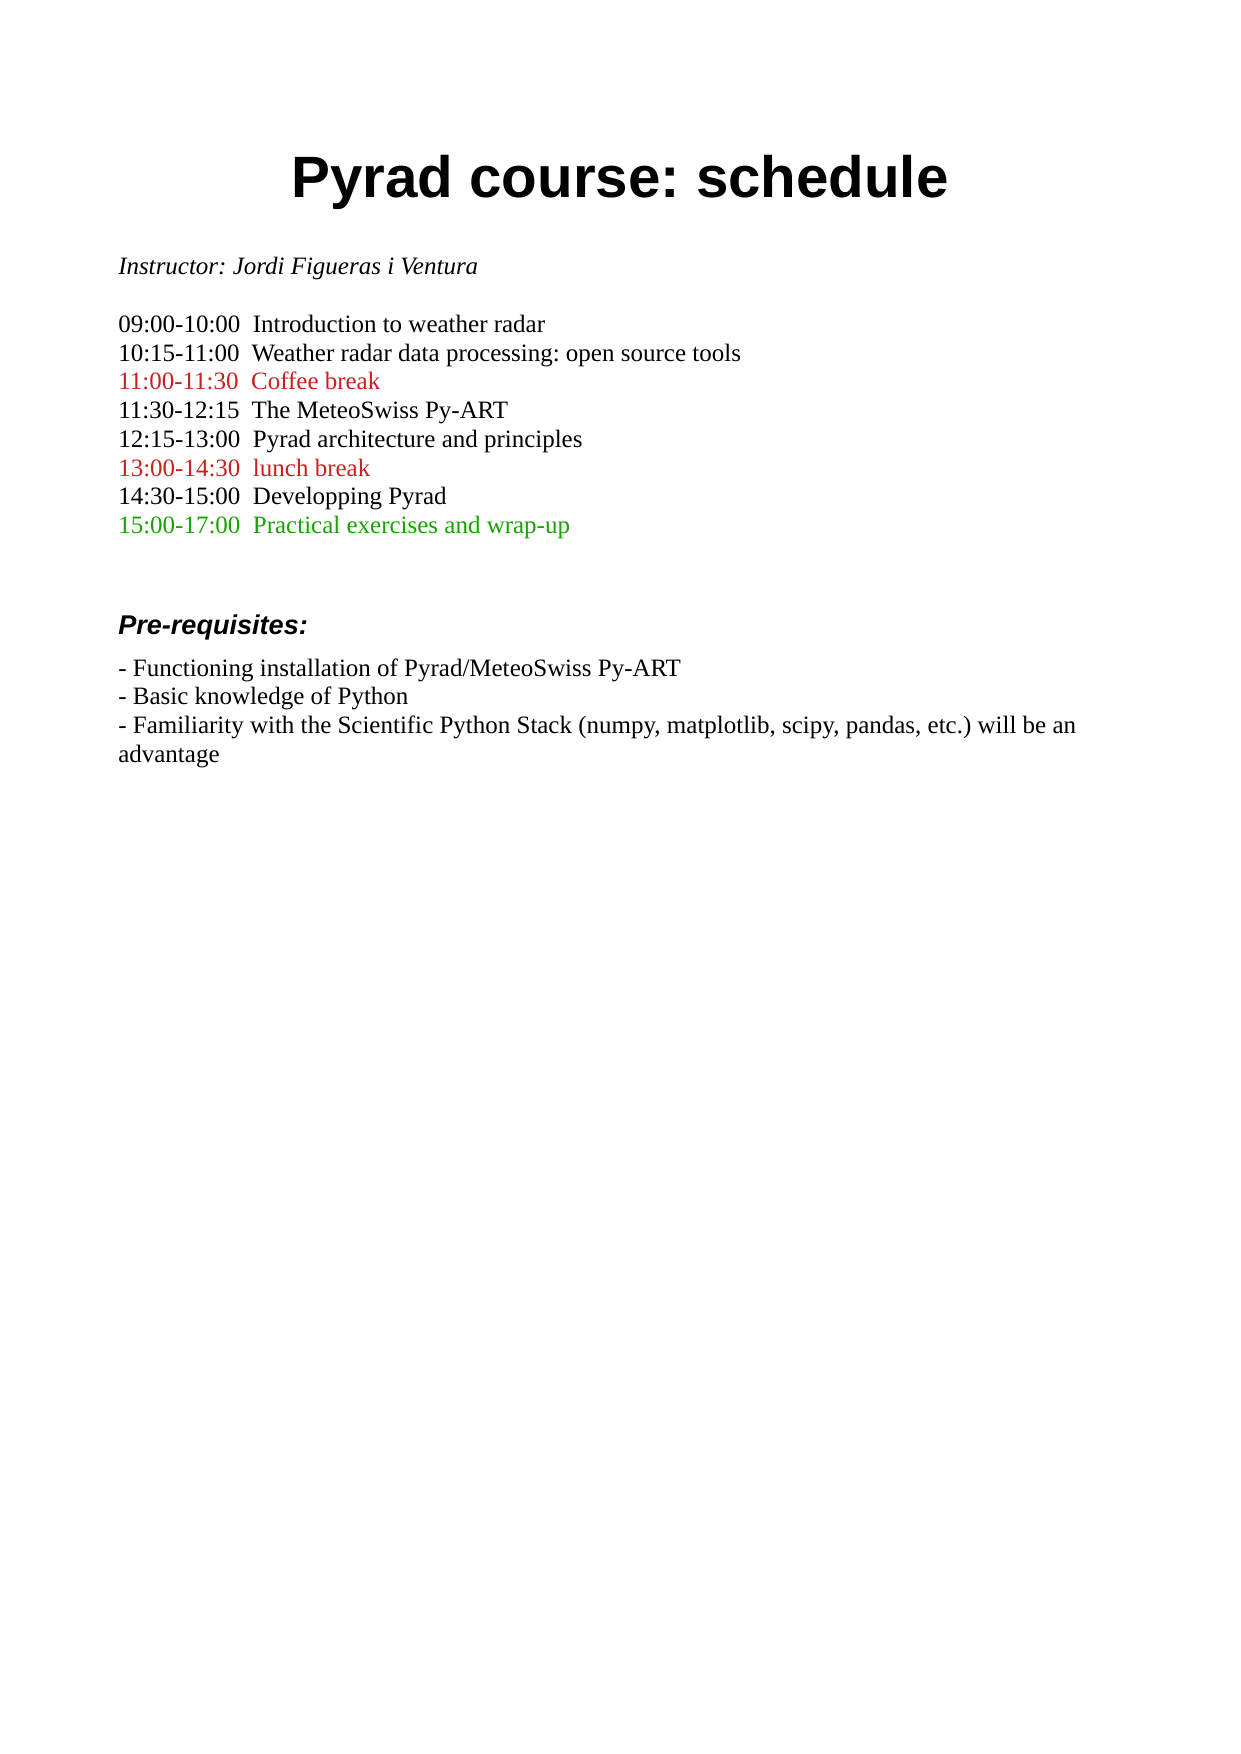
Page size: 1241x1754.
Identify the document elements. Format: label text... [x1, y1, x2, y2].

title Pyrad course: schedule [118, 143, 1122, 210]
text - Familiarity with the Scientific Python Stack (numpy, matplotlib, scipy, pandas, etc.) will be an advantage [118, 710, 1122, 768]
text 14:30-15:00 Developping Pyrad [118, 481, 1122, 510]
subtitle Pre-requisites: [118, 609, 1122, 640]
text Instructor: Jordi Figueras i Ventura [118, 251, 1122, 280]
text 09:00-10:00 Introduction to weather radar [118, 309, 1122, 338]
text 11:30-12:15 The MeteoSwiss Py-ART [118, 395, 1122, 424]
text - Basic knowledge of Python [118, 681, 1122, 710]
text 10:15-11:00 Weather radar data processing: open source tools [118, 338, 1122, 366]
text 13:00-14:30 lunch break [118, 453, 1122, 481]
text 15:00-17:00 Practical exercises and wrap-up [118, 510, 1122, 539]
text 11:00-11:30 Coffee break [118, 366, 1122, 395]
text 12:15-13:00 Pyrad architecture and principles [118, 424, 1122, 453]
text - Functioning installation of Pyrad/MeteoSwiss Py-ART [118, 653, 1122, 681]
